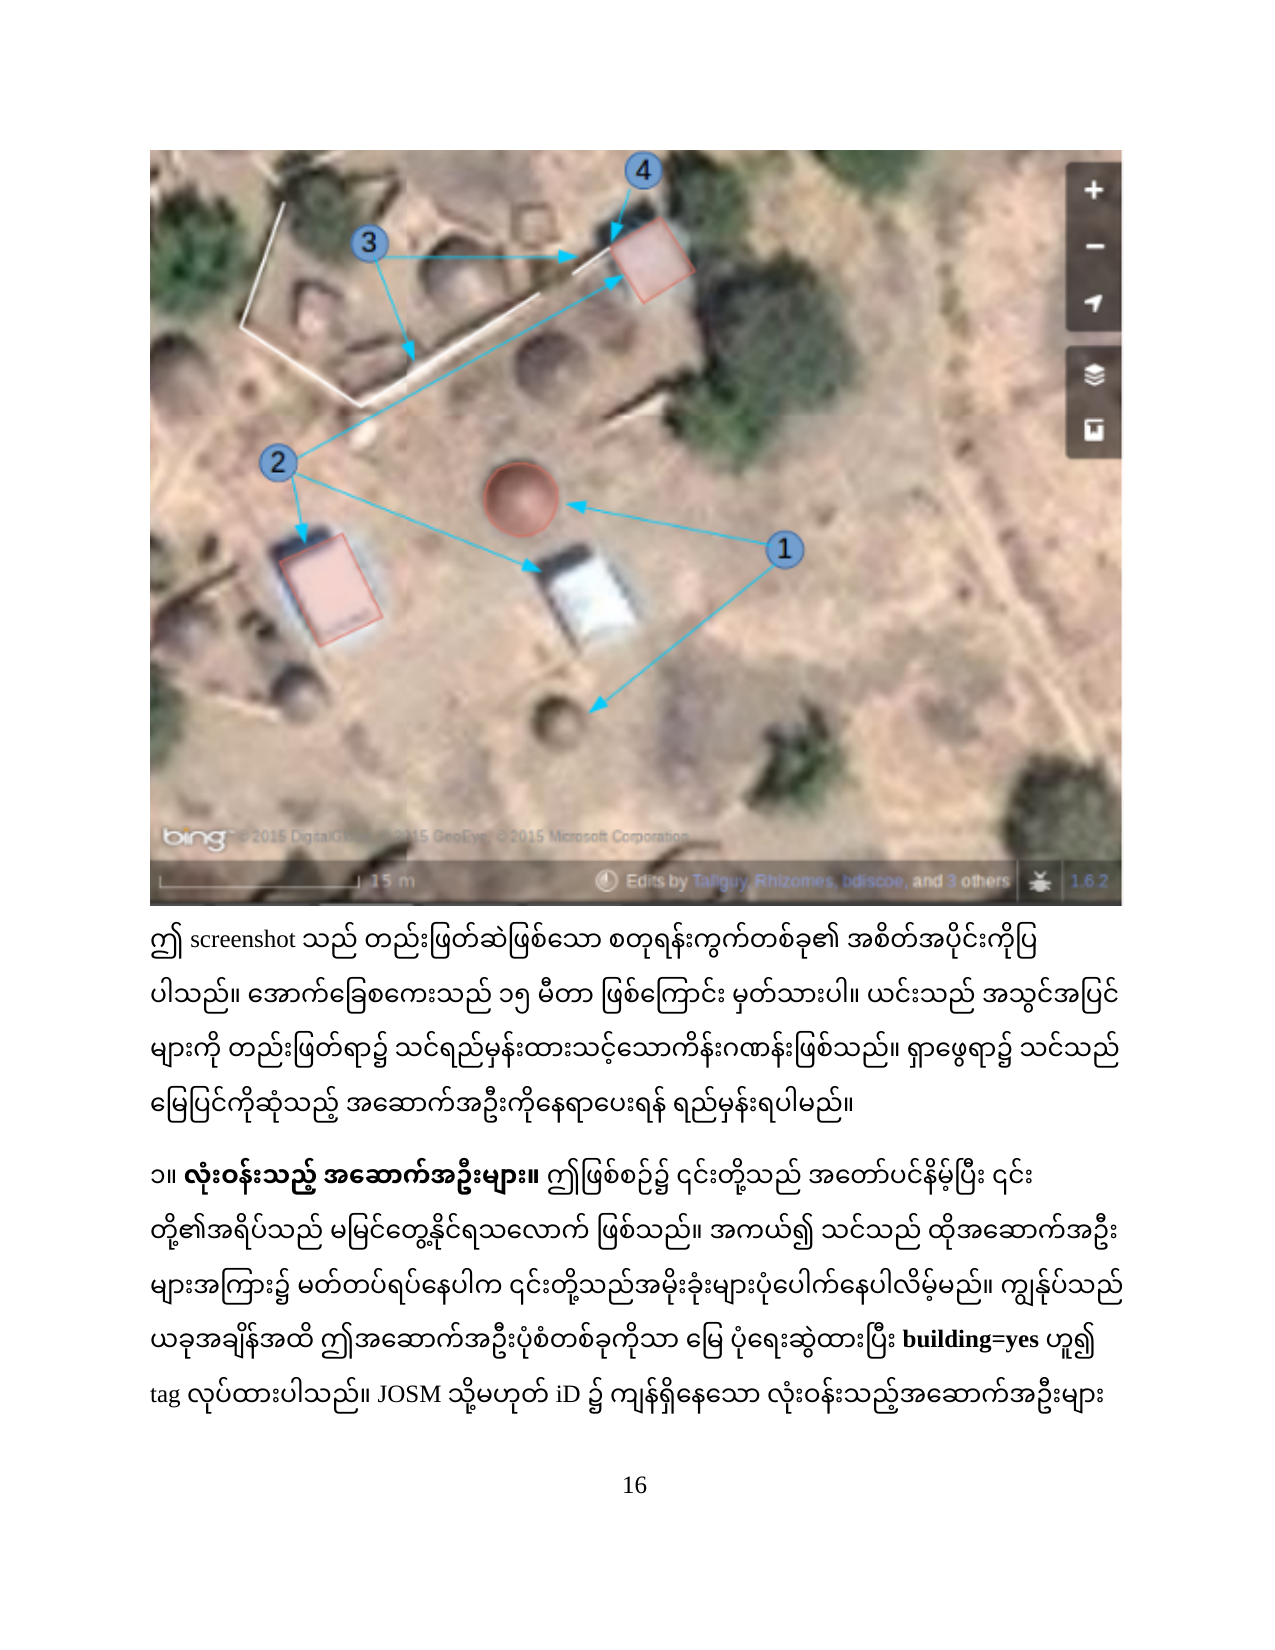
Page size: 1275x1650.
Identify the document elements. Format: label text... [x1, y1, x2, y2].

picture [150, 150, 1124, 906]
text ၁။ လုံးဝန်းသည့် အဆောက်အဦးများ။ ဤဖြစ်စဉ်၌ ၎င်းတို့သည် အတော်ပင်နိမ့်ပြီး ၎င်းတို့၏အရိပ်သည် မမြင်တွေ့နိုင်ရသလောက် ဖြစ်သည်။ အကယ်၍ သင်သည် ထိုအဆောက်အဦးများအကြား၌ မတ်တပ်ရပ်နေပါက ၎င်းတို့သည်အမိုးခုံးများပုံပေါက်နေပါလိမ့်မည်။ ကျွန်ုပ်သည် ယခုအချိန်အထိ ဤအဆောက်အဦးပုံစံတစ်ခုကိုသာ မြေ ပုံရေးဆွဲထားပြီး building=yes ဟူ၍ tag လုပ်ထားပါသည်။ JOSM သို့မဟုတ် iD ၌ ကျန်ရှိနေသော လုံးဝန်းသည့်အဆောက်အဦးများ [150, 1151, 1125, 1424]
text ဤ screenshot သည် တည်းဖြတ်ဆဲဖြစ်သော စတုရန်းကွက်တစ်ခု၏ အစိတ်အပိုင်းကိုပြပါသည်။ အောက်ခြေစကေးသည် ၁၅ မီတာ ဖြစ်ကြောင်း မှတ်သားပါ။ ယင်းသည် အသွင်အပြင်များကို တည်းဖြတ်ရာ၌ သင်ရည်မှန်းထားသင့်သောကိန်းဂဏန်းဖြစ်သည်။ ရှာဖွေရာ၌ သင်သည်မြေပြင်ကိုဆုံသည့် အဆောက်အဦးကိုနေရာပေးရန် ရည်မှန်းရပါမည်။ [150, 914, 1125, 1133]
